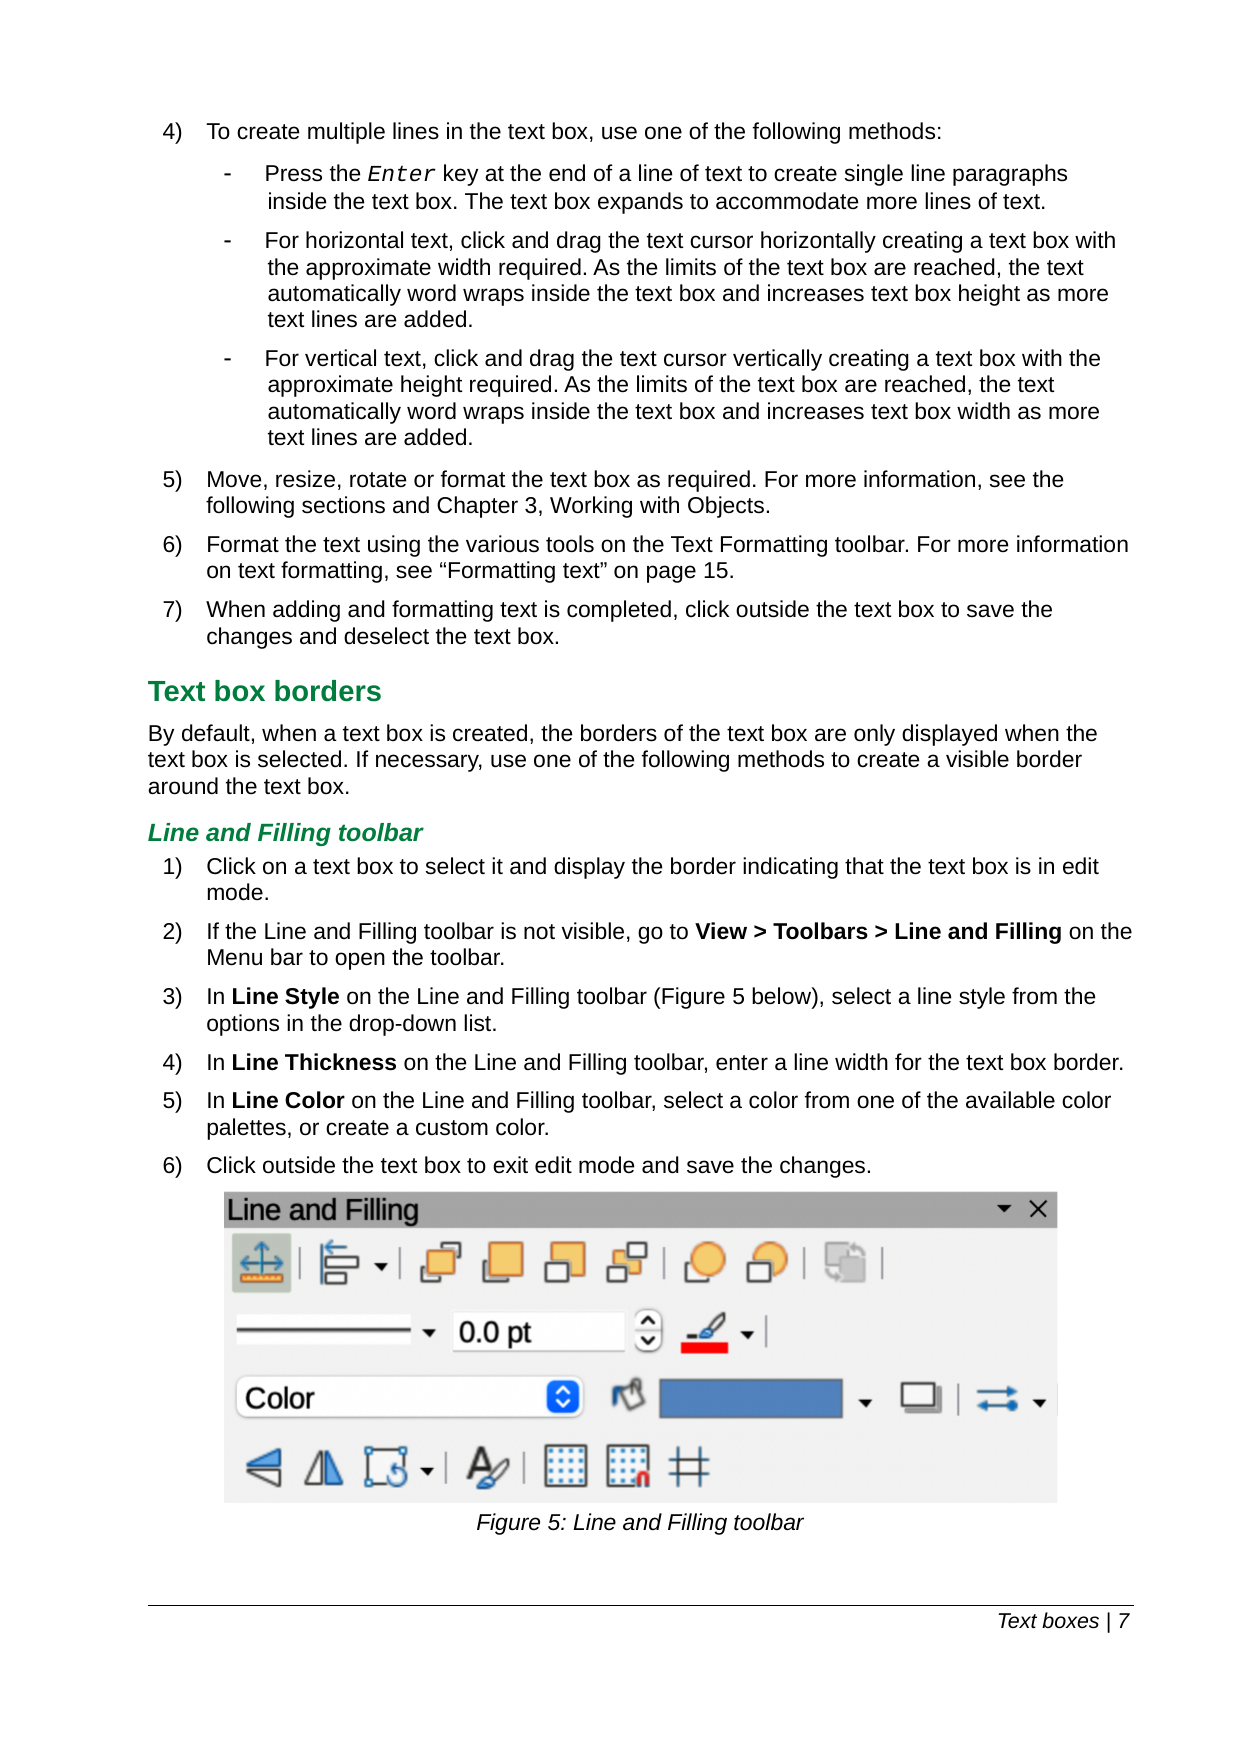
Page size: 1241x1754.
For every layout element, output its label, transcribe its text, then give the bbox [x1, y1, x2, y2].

list In Line Thickness on the Line and Filling toolbar, enter a line width for the text box border. [162, 1048, 1134, 1075]
text Figure 5: Line and Filling toolbar [224, 1509, 1057, 1535]
picture [224, 1191, 1058, 1503]
list Click outside the text box to exit edit mode and save the changes. [162, 1152, 1134, 1179]
list When adding and formatting text is completed, click outside the text box to save the changes and deselect the text box. [162, 596, 1134, 649]
list In Line Color on the Line and Filling toolbar, select a color from one of the available color palettes, or create a custom color. [162, 1087, 1134, 1140]
list Format the text using the various tools on the Text Formatting toolbar. For more information on text formatting, see “Formatting text” on page 15. [162, 531, 1134, 584]
list For vertical text, click and drag the text cursor vertically creating a text box with the approximate height required. As the limits of the text box are reached, the text automatically word wraps inside the text box and increases text box width as more text lines are added. [221, 342, 1134, 453]
list Press the Enter key at the end of a line of text to create single line paragraphs inside the text box. The text box expands to accommodate more lines of text. [221, 157, 1134, 214]
subtitle Text box borders [148, 674, 1134, 707]
text By default, when a text box is created, the borders of the text box are only displayed when the text box is selected. If necessary, use one of the following methods to create a visible border around the text box. [148, 720, 1134, 799]
list In Line Style on the Line and Filling toolbar (Figure 5 below), select a line style from the options in the drop‑down list. [162, 983, 1134, 1036]
list Move, resize, rotate or format the text box as required. For more information, see the following sections and Chapter 3, Working with Objects. [162, 466, 1134, 518]
subtitle Line and Filling toolbar [148, 818, 1134, 847]
list For horizontal text, click and drag the text cursor horizontally creating a text box with the approximate width required. As the limits of the text box are reached, the text automatically word wraps inside the text box and increases text box height as more text lines are added. [221, 224, 1134, 332]
list Click on a text box to select it and display the border indicating that the text box is in edit mode. [162, 853, 1134, 906]
list To create multiple lines in the text box, use one of the following methods: [162, 118, 1134, 144]
list If the Line and Filling toolbar is not visible, go to View > Toolbars > Line and Filling on the Menu bar to open the toolbar. [162, 918, 1134, 971]
